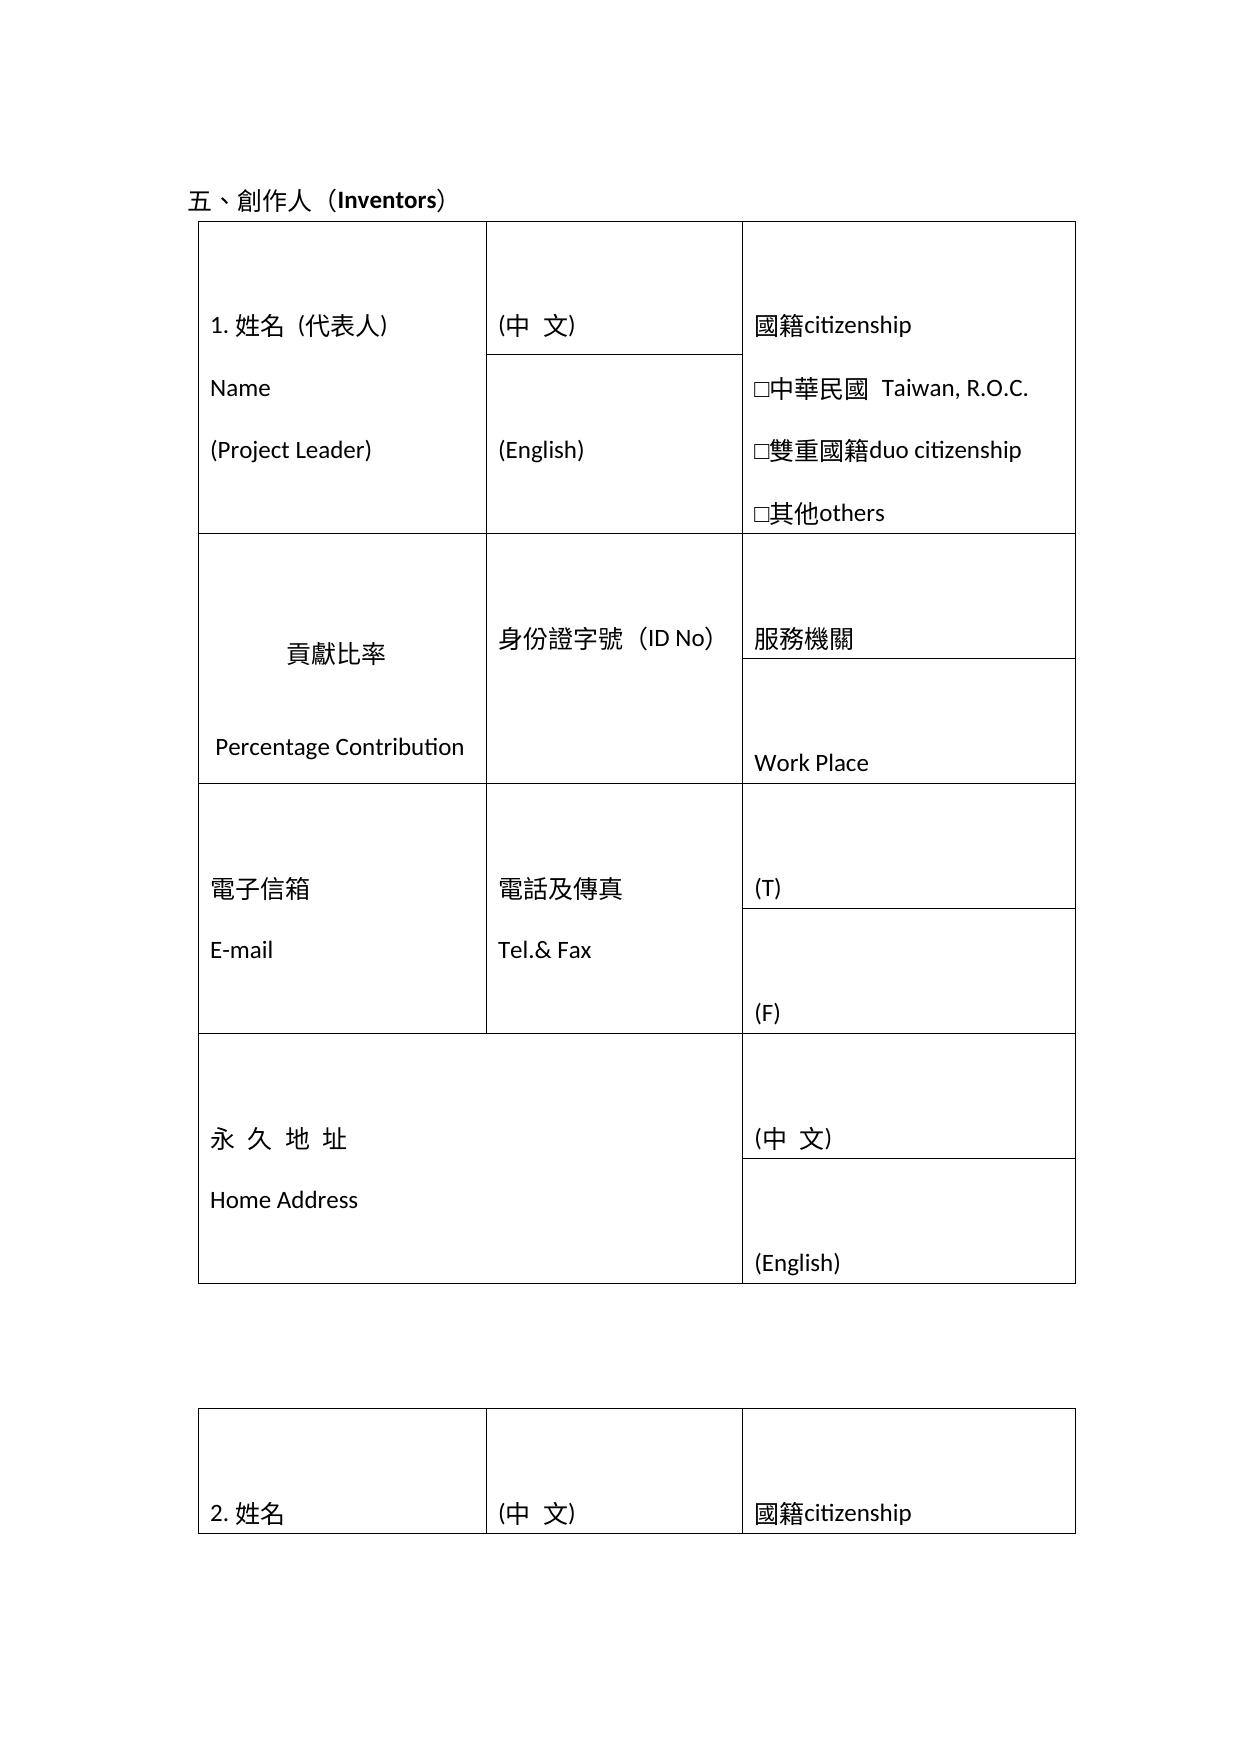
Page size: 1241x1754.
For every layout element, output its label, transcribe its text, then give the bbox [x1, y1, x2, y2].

table_cell (T) [743, 784, 1075, 908]
table_cell Work Place [743, 659, 1075, 783]
table_cell (English) [487, 355, 742, 533]
table_cell (English) [743, 1159, 1075, 1283]
table_header 1. 姓名 (代表人) Name (Project Leader) [199, 222, 486, 533]
table_header (中 文) [487, 222, 742, 354]
table_cell 電子信箱 E-mail [199, 784, 486, 1033]
table_cell 貢獻比率 Percentage Contribution [199, 534, 486, 783]
table_header 2. 姓名 [199, 1409, 486, 1533]
table_cell 服務機關 [743, 534, 1075, 658]
table_cell (中 文) [743, 1034, 1075, 1158]
table_cell 永 久 地 址 Home Address [199, 1034, 742, 1283]
table_header 國籍citizenship [743, 1409, 1075, 1533]
table_header (中 文) [487, 1409, 742, 1533]
table_cell (F) [743, 909, 1075, 1033]
table_cell 身份證字號（ID No） [487, 534, 742, 783]
table_header 國籍citizenship □中華民國 Taiwan, R.O.C. □雙重國籍duo citizenship □其他others [743, 222, 1075, 533]
table_cell 電話及傳真 Tel.& Fax [487, 784, 742, 1033]
text 五、創作人（Inventors） [187, 158, 1053, 221]
